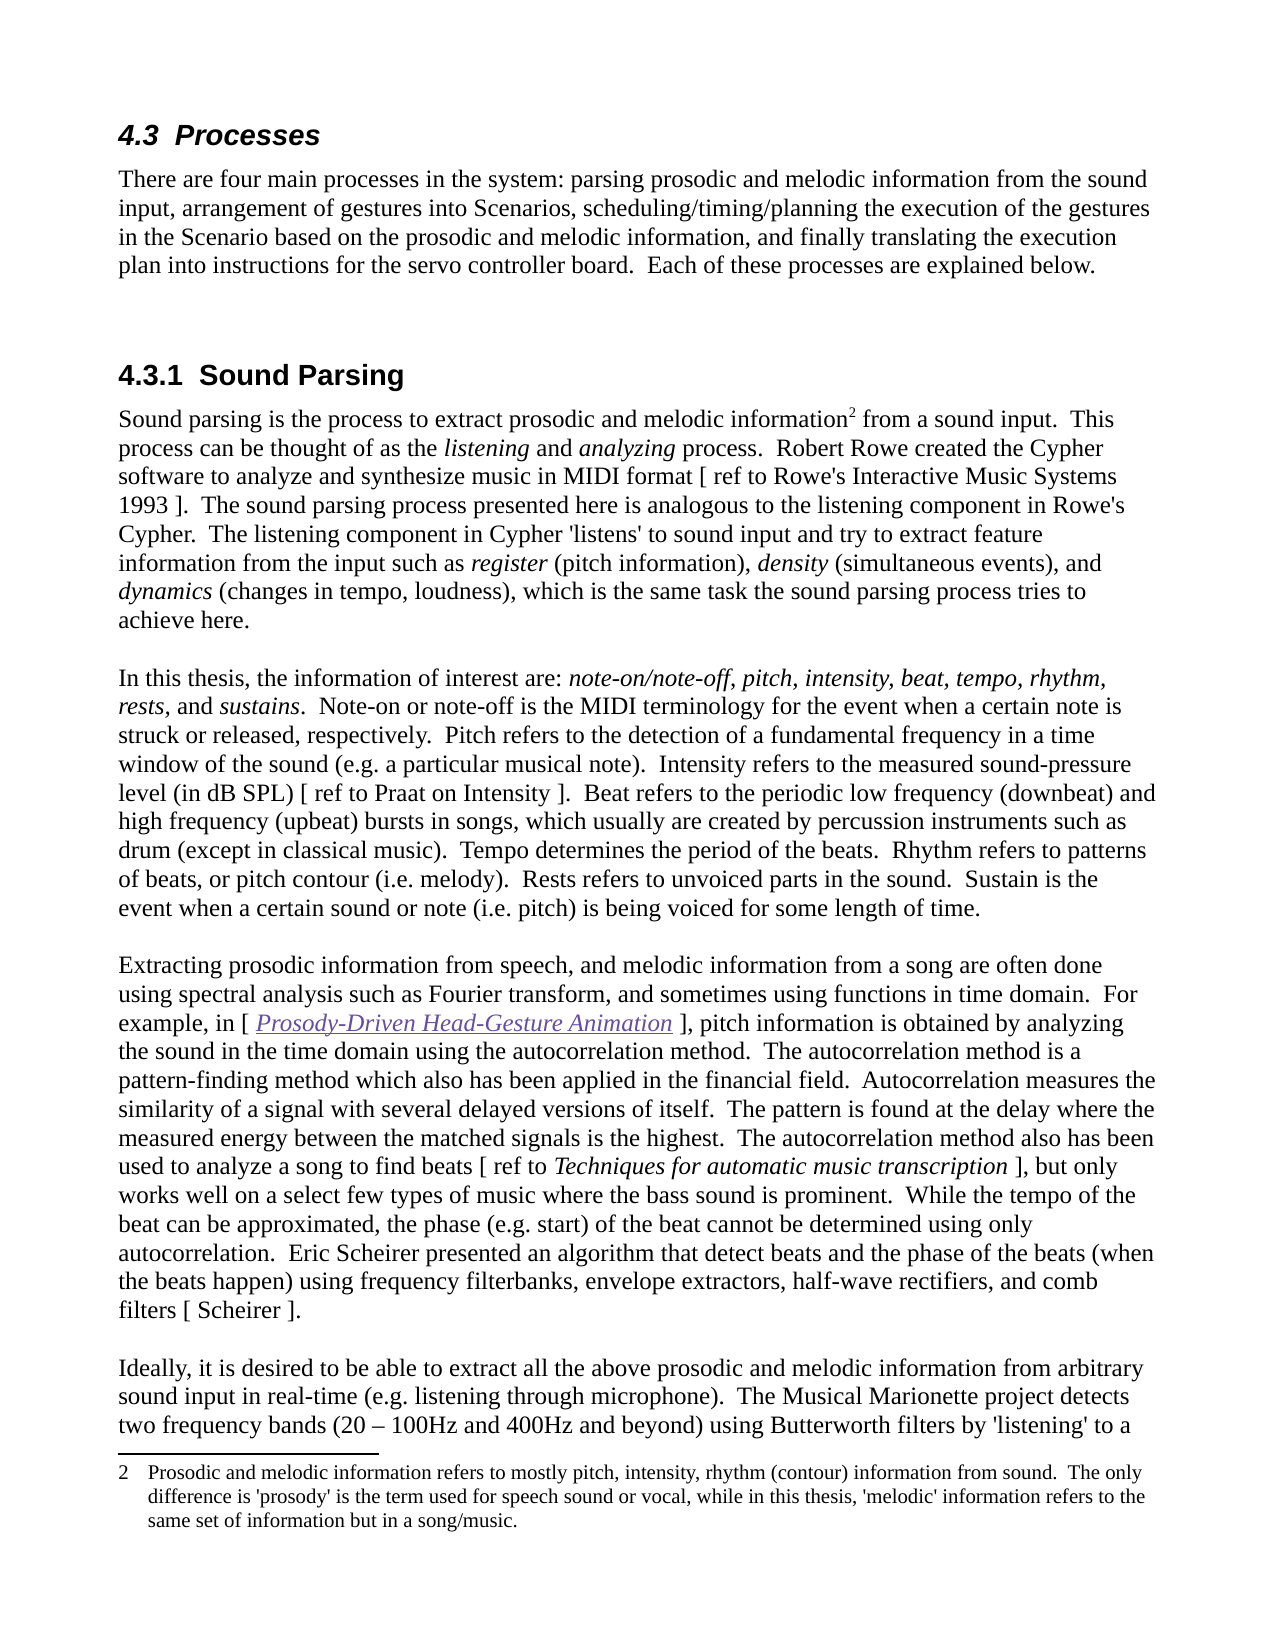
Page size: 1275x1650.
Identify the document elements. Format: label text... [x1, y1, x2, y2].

text In this thesis, the information of interest are: note-on/note-off, pitch, intensity, beat, tempo, rhythm, rests, and sustains. Note-on or note-off is the MIDI terminology for the event when a certain note is struck or released, respectively. Pitch refers to the detection of a fundamental frequency in a time window of the sound (e.g. a particular musical note). Intensity refers to the measured sound-pressure level (in dB SPL) [ ref to Praat on Intensity ]. Beat refers to the periodic low frequency (downbeat) and high frequency (upbeat) bursts in songs, which usually are created by percussion instruments such as drum (except in classical music). Tempo determines the period of the beats. Rhythm refers to patterns of beats, or pitch contour (i.e. melody). Rests refers to unvoiced parts in the sound. Sustain is the event when a certain sound or note (i.e. pitch) is being voiced for some length of time. [118, 663, 1157, 921]
text Ideally, it is desired to be able to extract all the above prosodic and melodic information from arbitrary sound input in real-time (e.g. listening through microphone). The Musical Marionette project detects two frequency bands (20 – 100Hz and 400Hz and beyond) using Butterworth filters by 'listening' to a [118, 1353, 1157, 1439]
text Sound parsing is the process to extract prosodic and melodic information from a sound input. This process can be thought of as the listening and analyzing process. Robert Rowe created the Cypher software to analyze and synthesize music in MIDI format [ ref to Rowe's Interactive Music Systems 1993 ]. The sound parsing process presented here is analogous to the listening component in Rowe's Cypher. The listening component in Cypher 'listens' to sound input and try to extract feature information from the input such as register (pitch information), density (simultaneous events), and dynamics (changes in tempo, loudness), which is the same task the sound parsing process tries to achieve here. [118, 404, 1157, 634]
text Prosodic and melodic information refers to mostly pitch, intensity, rhythm (contour) information from sound. The only difference is 'prosody' is the term used for speech sound or vocal, while in this thesis, 'melodic' information refers to the same set of information but in a song/music. [118, 1460, 1157, 1532]
subtitle 4.3 Processes [118, 118, 1157, 152]
subtitle 4.3.1 Sound Parsing [118, 358, 1157, 391]
text There are four main processes in the system: parsing prosodic and melodic information from the sound input, arrangement of gestures into Scenarios, scheduling/timing/planning the execution of the gestures in the Scenario based on the prosodic and melodic information, and finally translating the execution plan into instructions for the servo controller board. Each of these processes are explained below. [118, 164, 1157, 279]
text Extracting prosodic information from speech, and melodic information from a song are often done using spectral analysis such as Fourier transform, and sometimes using functions in time domain. For example, in [ Prosody-Driven Head-Gesture Animation ], pitch information is obtained by analyzing the sound in the time domain using the autocorrelation method. The autocorrelation method is a pattern-finding method which also has been applied in the financial field. Autocorrelation measures the similarity of a signal with several delayed versions of itself. The pattern is found at the delay where the measured energy between the matched signals is the highest. The autocorrelation method also has been used to analyze a song to find beats [ ref to Techniques for automatic music transcription ], but only works well on a select few types of music where the bass sound is prominent. While the tempo of the beat can be approximated, the phase (e.g. start) of the beat cannot be determined using only autocorrelation. Eric Scheirer presented an algorithm that detect beats and the phase of the beats (when the beats happen) using frequency filterbanks, envelope extractors, half-wave rectifiers, and comb filters [ Scheirer ]. [118, 950, 1157, 1324]
